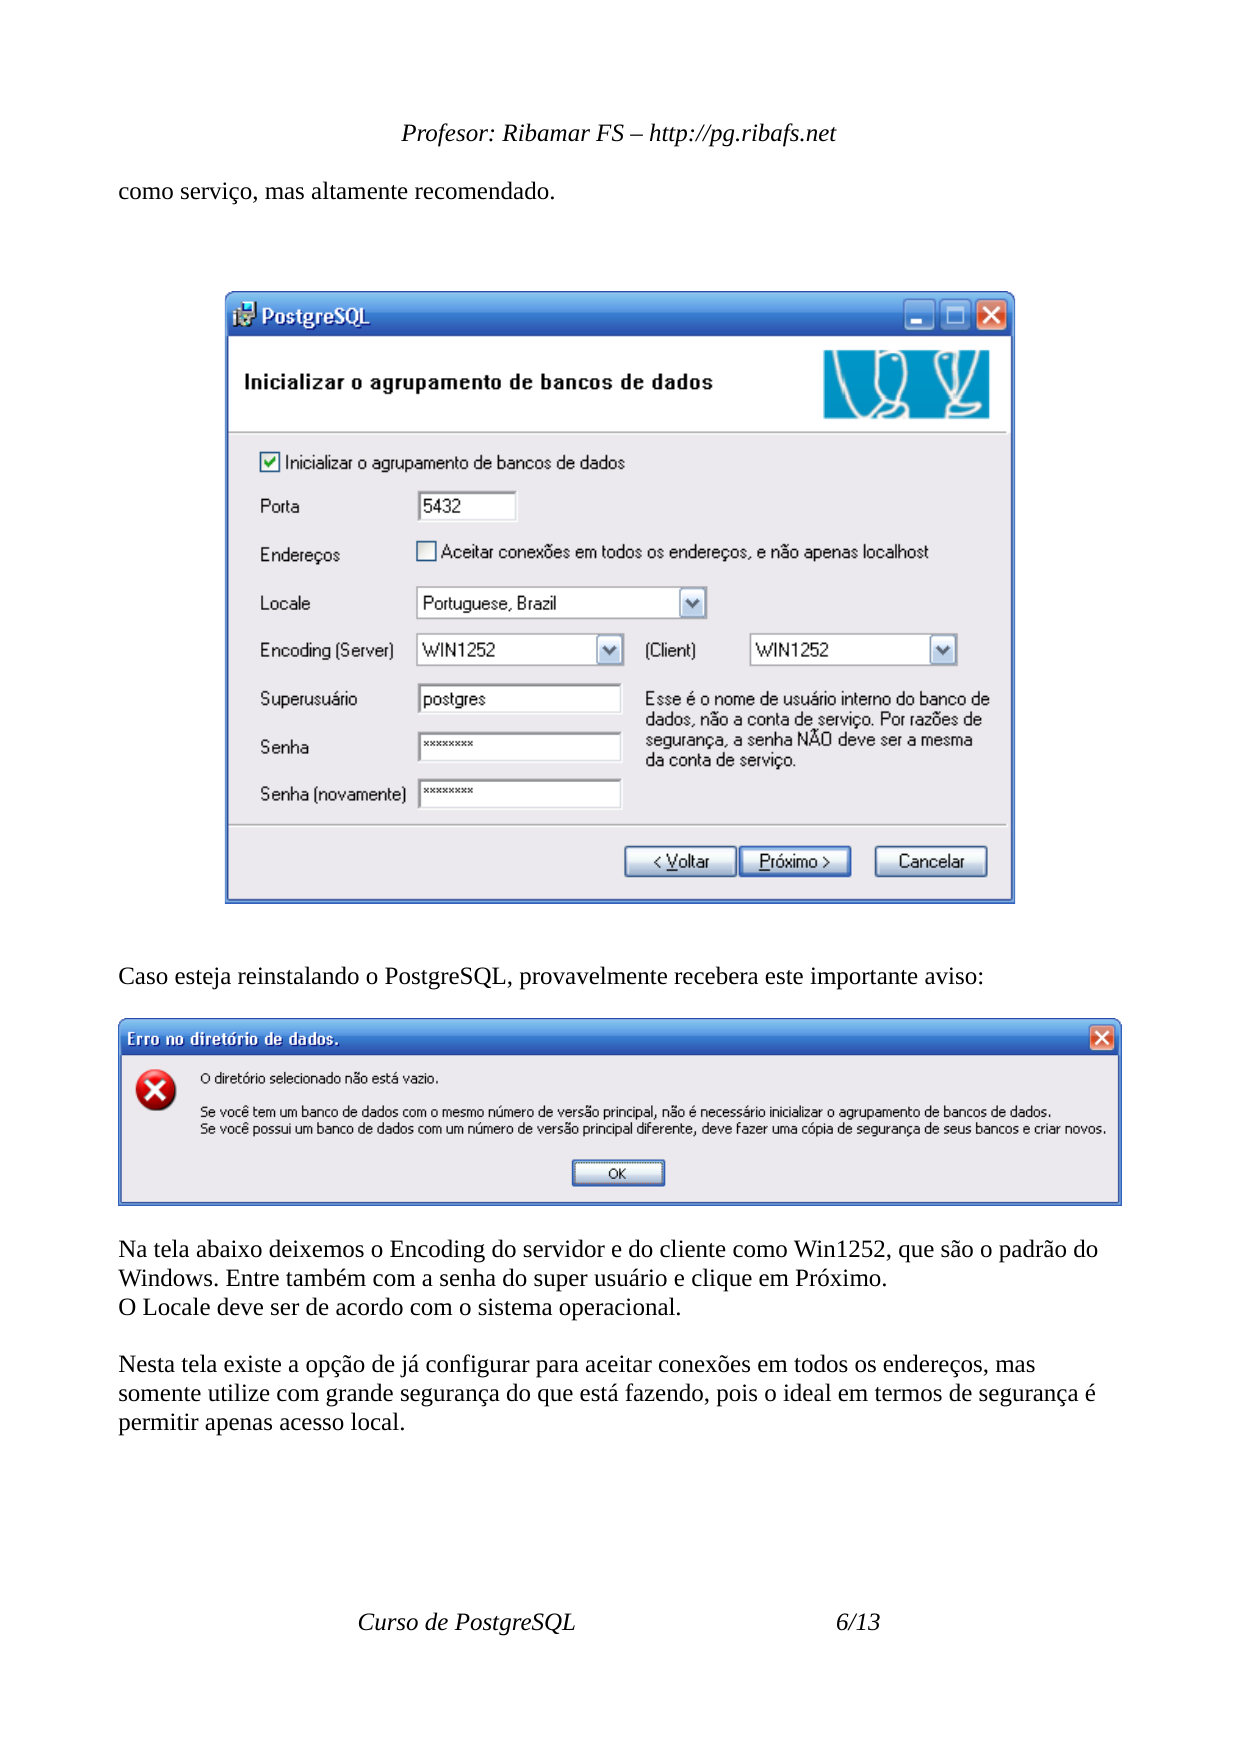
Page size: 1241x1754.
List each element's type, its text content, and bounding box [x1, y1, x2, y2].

text somente utilize com grande segurança do que está fazendo, pois o ideal em termos de segurança é [118, 1378, 1122, 1407]
picture [224, 291, 1016, 904]
text Nesta tela existe a opção de já configurar para aceitar conexões em todos os endereços, mas [118, 1349, 1122, 1378]
text O Locale deve ser de acordo com o sistema operacional. [118, 1292, 1122, 1321]
text permitir apenas acesso local. [118, 1407, 1122, 1436]
picture [118, 1018, 1122, 1206]
text como serviço, mas altamente recomendado. [118, 176, 1122, 205]
text Windows. Entre também com a senha do super usuário e clique em Próximo. [118, 1263, 1122, 1292]
text Caso esteja reinstalando o PostgreSQL, provavelmente recebera este importante aviso: [118, 961, 1122, 990]
text Na tela abaixo deixemos o Encoding do servidor e do cliente como Win1252, que são o padrão do [118, 1234, 1122, 1263]
